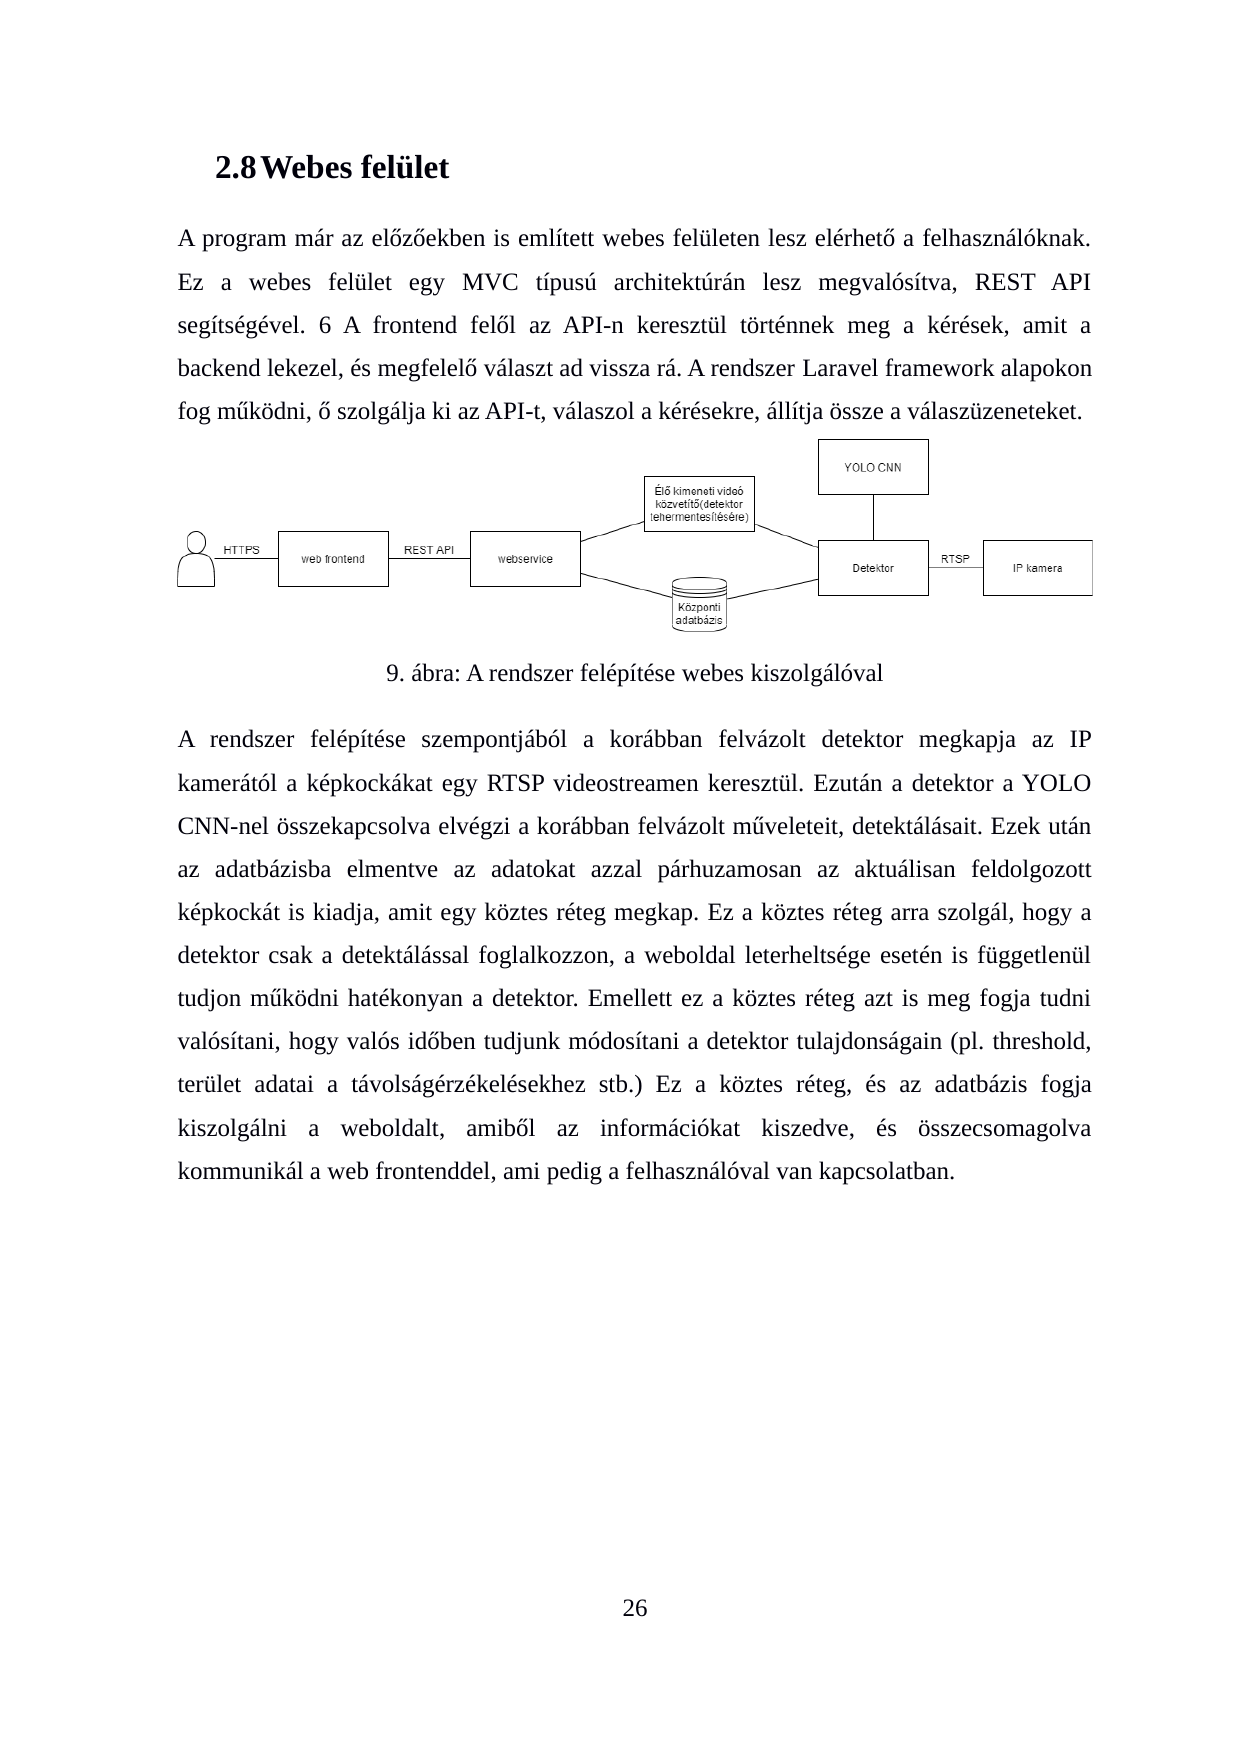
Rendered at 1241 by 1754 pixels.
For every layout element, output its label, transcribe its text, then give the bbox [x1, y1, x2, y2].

subtitle 9. ábra: A rendszer felépítése webes kiszolgálóval [177, 658, 1092, 687]
picture [177, 439, 1093, 632]
subtitle Webes felület [215, 148, 1092, 186]
text A rendszer felépítése szempontjából a korábban felvázolt detektor megkapja az IP kamerától a képkockákat egy RTSP videostreamen keresztül. Ezután a detektor a YOLO CNN-nel összekapcsolva elvégzi a korábban felvázolt műveleteit, detektálásait. Ezek után az adatbázisba elmentve az adatokat azzal párhuzamosan az aktuálisan feldolgozott képkockát is kiadja, amit egy köztes réteg megkap. Ez a köztes réteg arra szolgál, hogy a detektor csak a detektálással foglalkozzon, a weboldal leterheltsége esetén is függetlenül tudjon működni hatékonyan a detektor. Emellett ez a köztes réteg azt is meg fogja tudni valósítani, hogy valós időben tudjunk módosítani a detektor tulajdonságain (pl. threshold, terület adatai a távolságérzékelésekhez stb.) Ez a köztes réteg, és az adatbázis fogja kiszolgálni a weboldalt, amiből az információkat kiszedve, és összecsomagolva kommunikál a web frontenddel, ami pedig a felhasználóval van kapcsolatban. [177, 724, 1092, 1184]
text A program már az előzőekben is említett webes felületen lesz elérhető a felhasználóknak. Ez a webes felület egy MVC típusú architektúrán lesz megvalósítva, REST API segítségével. 6 A frontend felől az API-n keresztül történnek meg a kérések, amit a backend lekezel, és megfelelő választ ad vissza rá. A rendszer Laravel framework alapokon fog működni, ő szolgálja ki az API-t, válaszol a kérésekre, állítja össze a válaszüzeneteket. [177, 223, 1092, 425]
